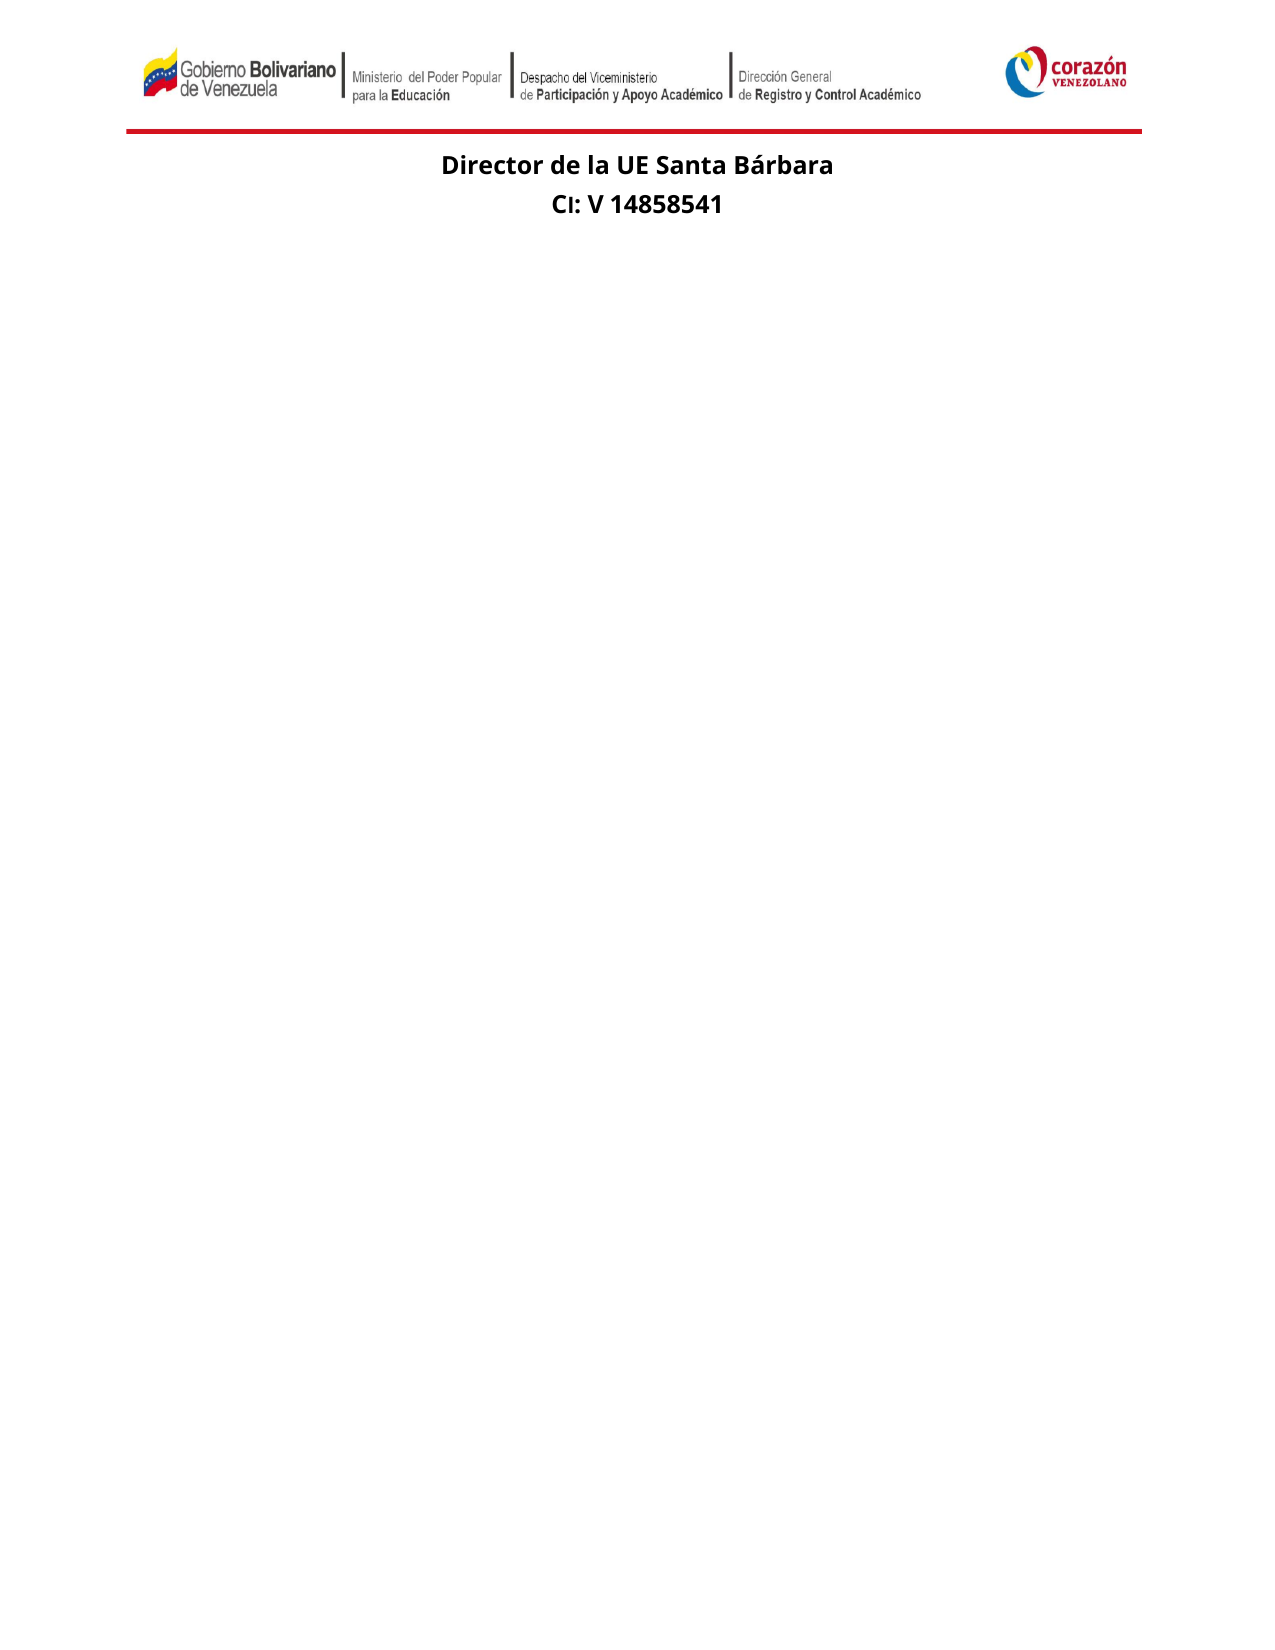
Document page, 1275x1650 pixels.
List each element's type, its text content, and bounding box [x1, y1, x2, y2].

text Director de la UE Santa Bárbara [177, 148, 1098, 182]
picture [126, 11, 1142, 134]
text CI: V 14858541 [177, 187, 1098, 221]
